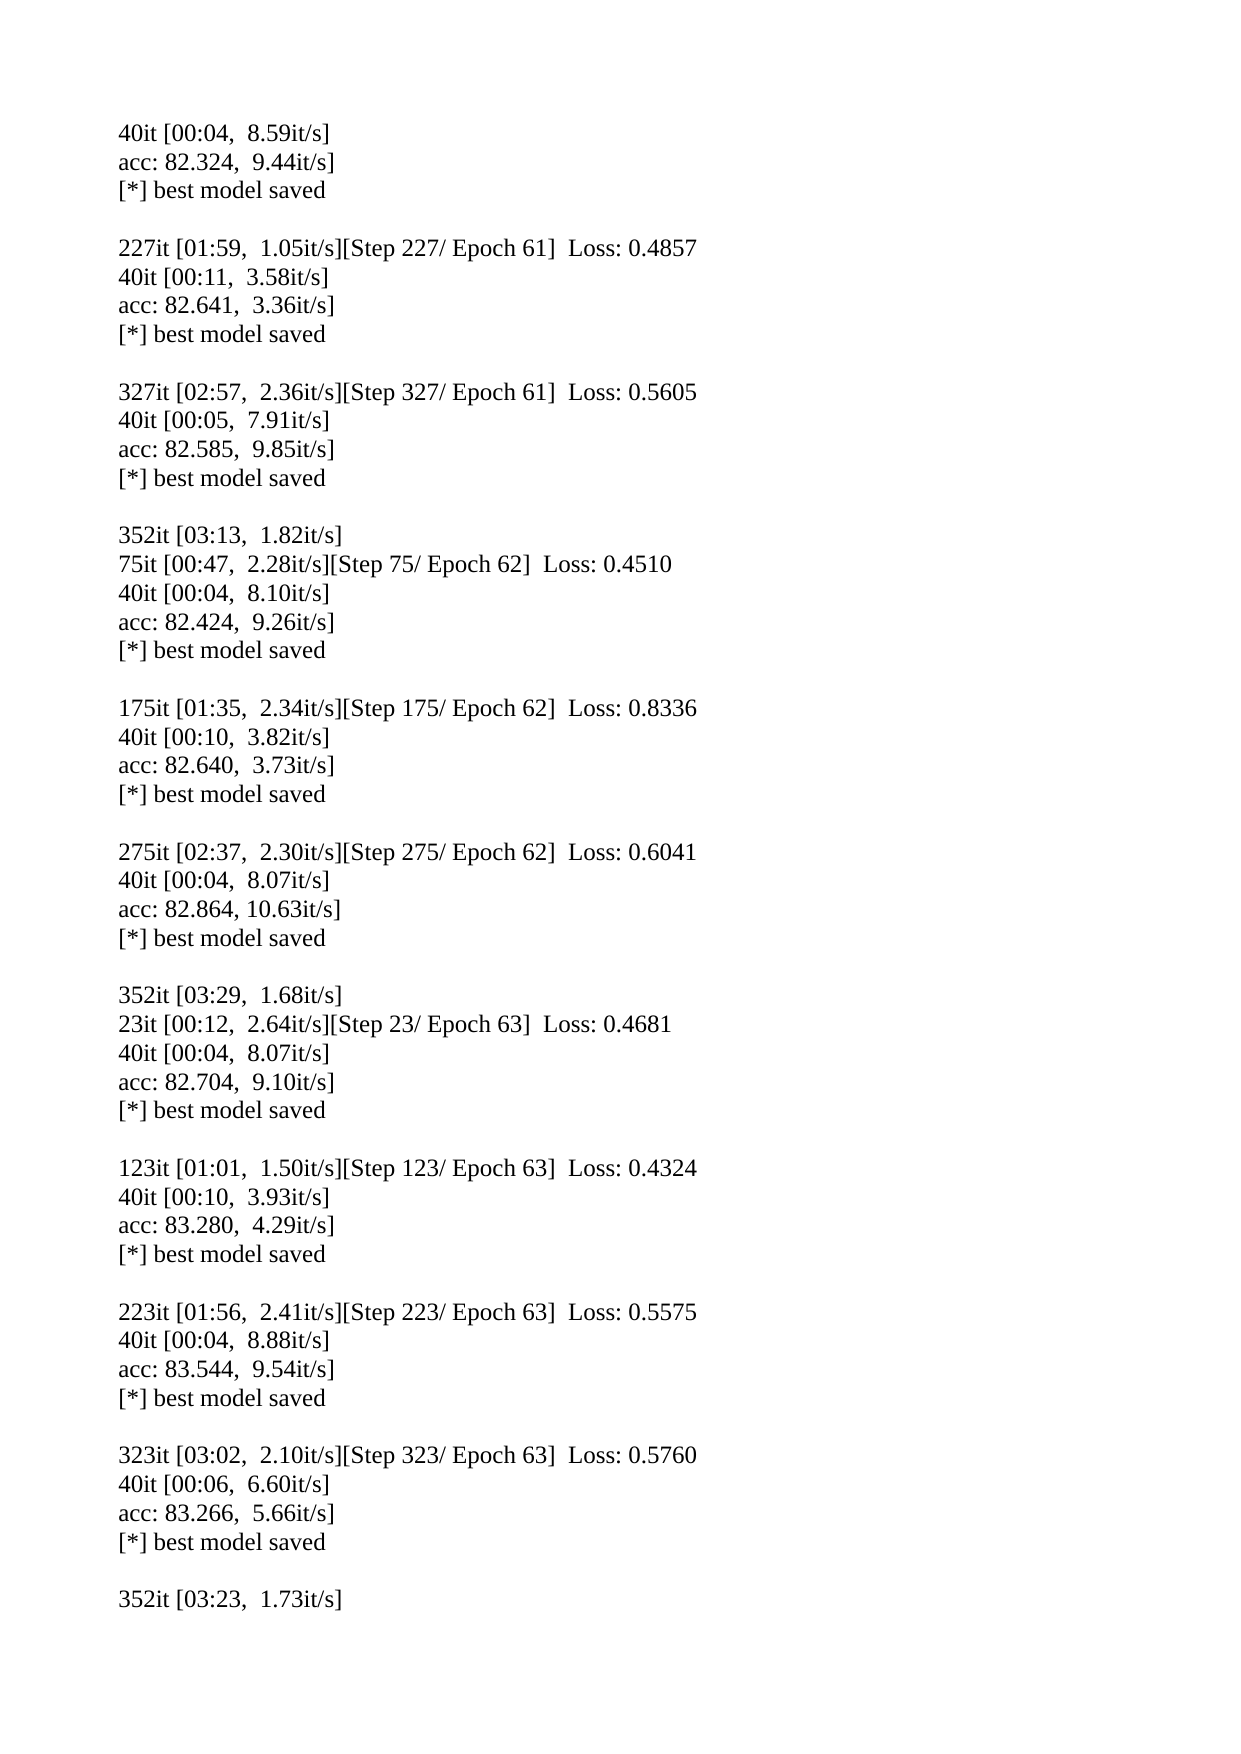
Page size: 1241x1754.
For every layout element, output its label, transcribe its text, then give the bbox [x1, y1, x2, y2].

text 123it [01:01, 1.50it/s][Step 123/ Epoch 63] Loss: 0.4324 [118, 1153, 1122, 1182]
text acc: 82.324, 9.44it/s] [118, 147, 1122, 176]
text [*] best model saved [118, 1527, 1122, 1556]
text 40it [00:10, 3.82it/s] [118, 722, 1122, 751]
text 327it [02:57, 2.36it/s][Step 327/ Epoch 61] Loss: 0.5605 [118, 377, 1122, 406]
text acc: 82.864, 10.63it/s] [118, 894, 1122, 923]
text [*] best model saved [118, 1096, 1122, 1124]
text 223it [01:56, 2.41it/s][Step 223/ Epoch 63] Loss: 0.5575 [118, 1297, 1122, 1326]
text [*] best model saved [118, 779, 1122, 808]
text 40it [00:04, 8.88it/s] [118, 1326, 1122, 1354]
text 40it [00:04, 8.07it/s] [118, 1038, 1122, 1067]
text 175it [01:35, 2.34it/s][Step 175/ Epoch 62] Loss: 0.8336 [118, 693, 1122, 722]
text 40it [00:04, 8.59it/s] [118, 118, 1122, 147]
text [*] best model saved [118, 319, 1122, 348]
text 23it [00:12, 2.64it/s][Step 23/ Epoch 63] Loss: 0.4681 [118, 1009, 1122, 1038]
text 40it [00:10, 3.93it/s] [118, 1182, 1122, 1211]
text acc: 82.704, 9.10it/s] [118, 1067, 1122, 1096]
text acc: 82.585, 9.85it/s] [118, 434, 1122, 463]
text 352it [03:13, 1.82it/s] [118, 521, 1122, 549]
text 40it [00:04, 8.10it/s] [118, 578, 1122, 607]
text 352it [03:29, 1.68it/s] [118, 981, 1122, 1009]
text 227it [01:59, 1.05it/s][Step 227/ Epoch 61] Loss: 0.4857 [118, 233, 1122, 262]
text 40it [00:11, 3.58it/s] [118, 262, 1122, 291]
text 275it [02:37, 2.30it/s][Step 275/ Epoch 62] Loss: 0.6041 [118, 837, 1122, 866]
text acc: 82.424, 9.26it/s] [118, 607, 1122, 636]
text [*] best model saved [118, 923, 1122, 952]
text acc: 82.641, 3.36it/s] [118, 291, 1122, 319]
text [*] best model saved [118, 1383, 1122, 1412]
text [*] best model saved [118, 636, 1122, 664]
text acc: 83.266, 5.66it/s] [118, 1498, 1122, 1527]
text 352it [03:23, 1.73it/s] [118, 1584, 1122, 1613]
text [*] best model saved [118, 463, 1122, 492]
text 40it [00:05, 7.91it/s] [118, 406, 1122, 434]
text [*] best model saved [118, 176, 1122, 204]
text [*] best model saved [118, 1239, 1122, 1268]
text acc: 82.640, 3.73it/s] [118, 751, 1122, 779]
text 40it [00:04, 8.07it/s] [118, 866, 1122, 894]
text acc: 83.280, 4.29it/s] [118, 1211, 1122, 1239]
text 40it [00:06, 6.60it/s] [118, 1469, 1122, 1498]
text acc: 83.544, 9.54it/s] [118, 1354, 1122, 1383]
text 323it [03:02, 2.10it/s][Step 323/ Epoch 63] Loss: 0.5760 [118, 1441, 1122, 1469]
text 75it [00:47, 2.28it/s][Step 75/ Epoch 62] Loss: 0.4510 [118, 549, 1122, 578]
